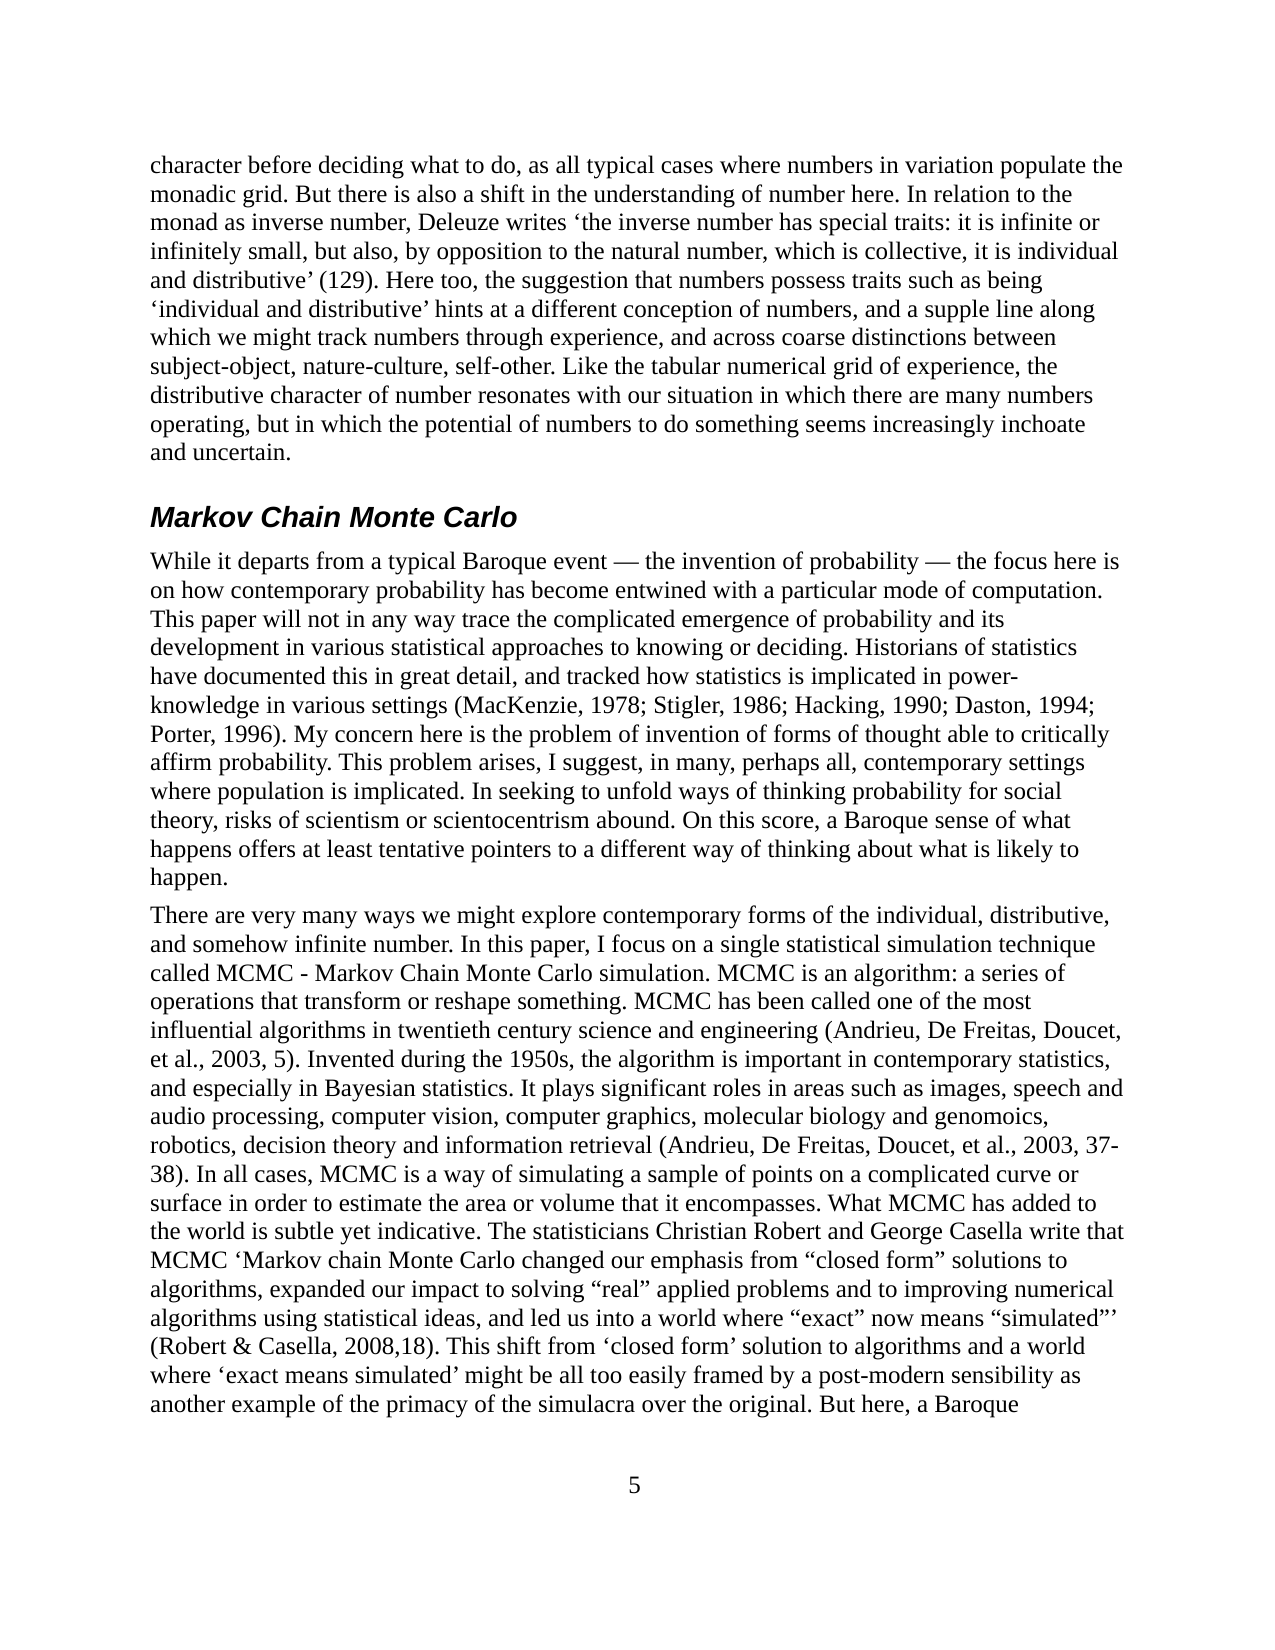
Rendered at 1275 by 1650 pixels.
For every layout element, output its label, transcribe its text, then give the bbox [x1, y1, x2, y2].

text There are very many ways we might explore contemporary forms of the individual, distributive, and somehow infinite number. In this paper, I focus on a single statistical simulation technique called MCMC - Markov Chain Monte Carlo simulation. MCMC is an algorithm: a series of operations that transform or reshape something. MCMC has been called one of the most influential algorithms in twentieth century science and engineering (Andrieu, De Freitas, Doucet, et al., 2003, 5). Invented during the 1950s, the algorithm is important in contemporary statistics, and especially in Bayesian statistics. It plays significant roles in areas such as images, speech and audio processing, computer vision, computer graphics, molecular biology and genomoics, robotics, decision theory and information retrieval (Andrieu, De Freitas, Doucet, et al., 2003, 37-38). In all cases, MCMC is a way of simulating a sample of points on a complicated curve or surface in order to estimate the area or volume that it encompasses. What MCMC has added to the world is subtle yet indicative. The statisticians Christian Robert and George Casella write that MCMC ‘Markov chain Monte Carlo changed our emphasis from “closed form” solutions to algorithms, expanded our impact to solving “real” applied problems and to improving numerical algorithms using statistical ideas, and led us into a world where “exact” now means “simulated”’ (Robert & Casella, 2008,18). This shift from ‘closed form’ solution to algorithms and a world where ‘exact means simulated’ might be all too easily framed by a post-modern sensibility as another example of the primacy of the simulacra over the original. But here, a Baroque [150, 900, 1125, 1418]
text While it departs from a typical Baroque event — the invention of probability — the focus here is on how contemporary probability has become entwined with a particular mode of computation. This paper will not in any way trace the complicated emergence of probability and its development in various statistical approaches to knowing or deciding. Historians of statistics have documented this in great detail, and tracked how statistics is implicated in power-knowledge in various settings (MacKenzie, 1978; Stigler, 1986; Hacking, 1990; Daston, 1994; Porter, 1996). My concern here is the problem of invention of forms of thought able to critically affirm probability. This problem arises, I suggest, in many, perhaps all, contemporary settings where population is implicated. In seeking to unfold ways of thinking probability for social theory, risks of scientism or scientocentrism abound. On this score, a Baroque sense of what happens offers at least tentative pointers to a different way of thinking about what is likely to happen. [150, 546, 1125, 891]
subtitle Markov Chain Monte Carlo [150, 500, 1125, 534]
text character before deciding what to do, as all typical cases where numbers in variation populate the monadic grid. But there is also a shift in the understanding of number here. In relation to the monad as inverse number, Deleuze writes ‘the inverse number has special traits: it is infinite or infinitely small, but also, by opposition to the natural number, which is collective, it is individual and distributive’ (129). Here too, the suggestion that numbers possess traits such as being ‘individual and distributive’ hints at a different conception of numbers, and a supple line along which we might track numbers through experience, and across coarse distinctions between subject-object, nature-culture, self-other. Like the tabular numerical grid of experience, the distributive character of number resonates with our situation in which there are many numbers operating, but in which the potential of numbers to do something seems increasingly inchoate and uncertain. [150, 150, 1125, 466]
